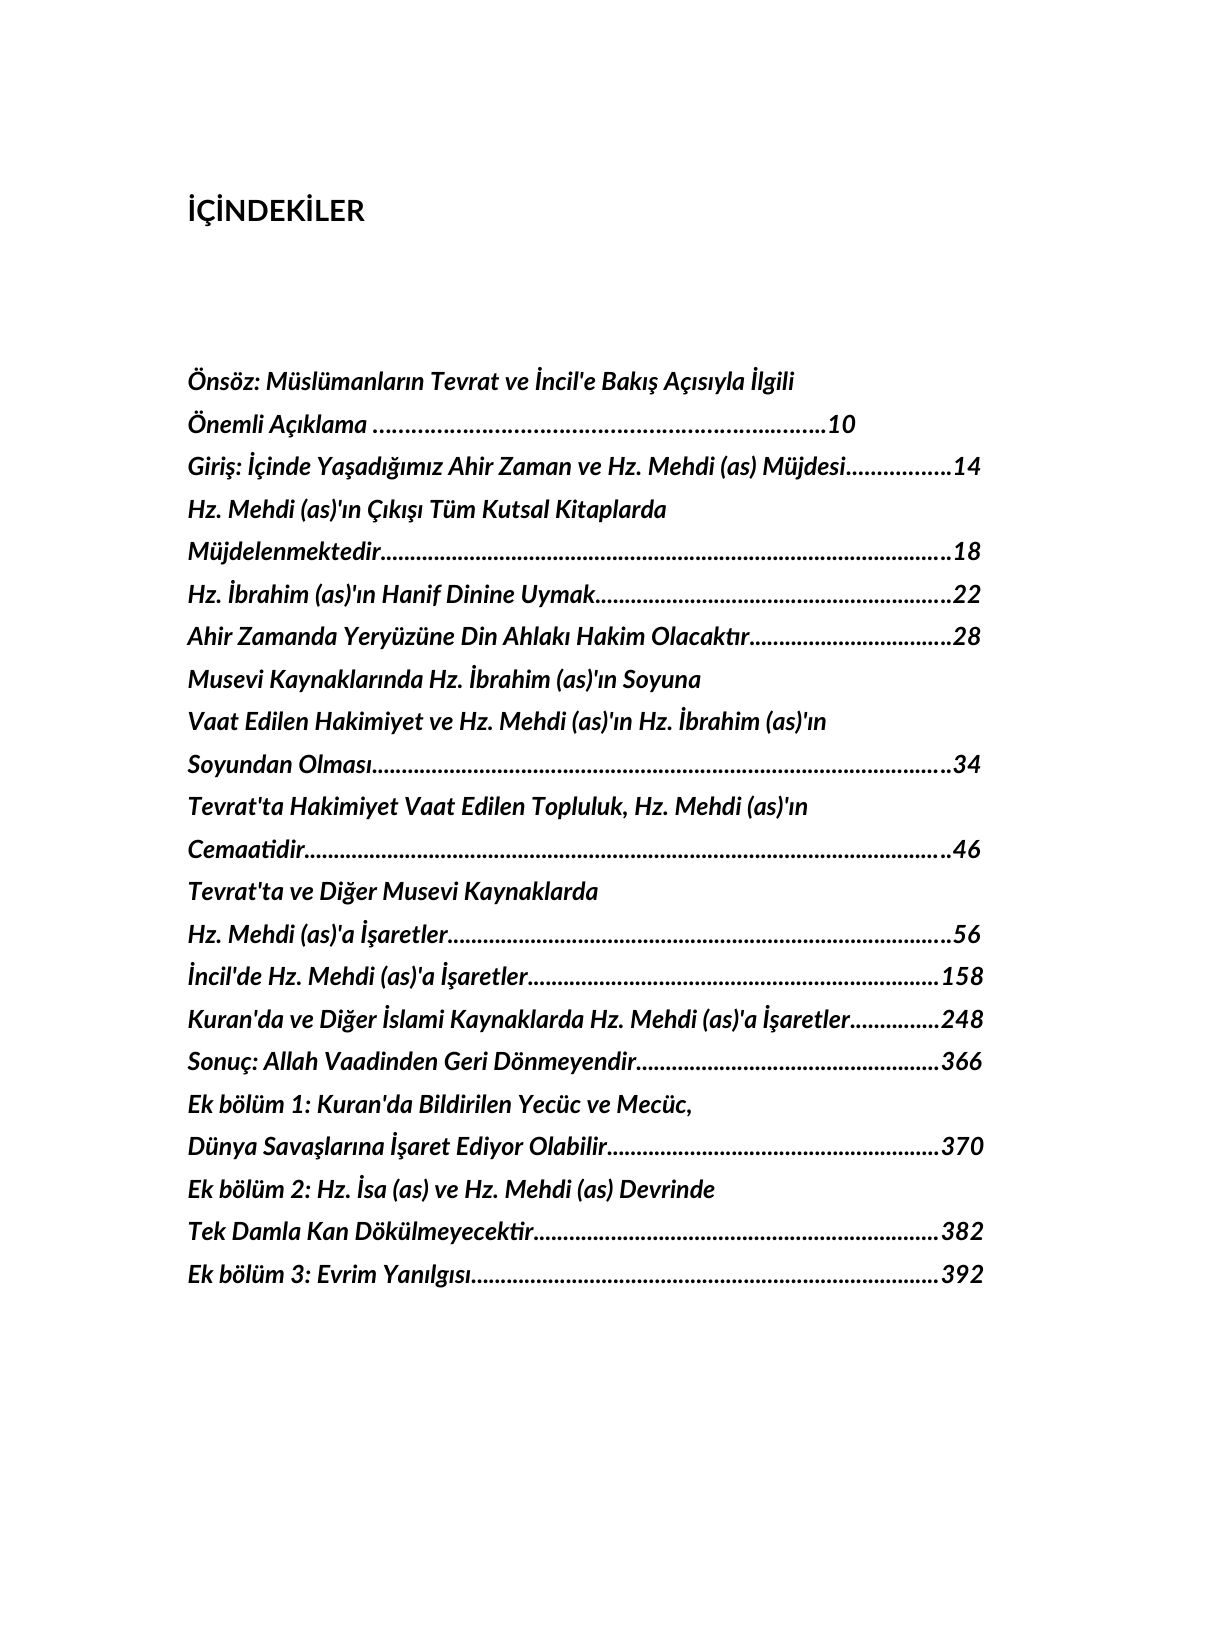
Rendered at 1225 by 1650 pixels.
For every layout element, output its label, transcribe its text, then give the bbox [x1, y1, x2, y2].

text Kuran'da ve Diğer İslami Kaynaklarda Hz. Mehdi (as)'a İşaretler 248 [187, 1003, 1037, 1033]
text Tevrat'ta Hakimiyet Vaat Edilen Topluluk, Hz. Mehdi (as)'ın [187, 791, 1037, 821]
text Cemaatidir ..46 [187, 833, 1037, 863]
text Hz. İbrahim (as)'ın Hanif Dinine Uymak ..22 [187, 578, 1037, 608]
text Önsöz: Müslümanların Tevrat ve İncil'e Bakış Açısıyla İlgili [187, 366, 1037, 396]
text Tevrat'ta ve Diğer Musevi Kaynaklarda [187, 876, 1037, 906]
text Dünya Savaşlarına İşaret Ediyor Olabilir 370 [187, 1131, 1037, 1161]
text Ek bölüm 3: Evrim Yanılgısı 392 [187, 1258, 1037, 1288]
text Musevi Kaynaklarında Hz. İbrahim (as)'ın Soyuna [187, 663, 1037, 693]
text Ahir Zamanda Yeryüzüne Din Ahlakı Hakim Olacaktır ..28 [187, 621, 1037, 651]
text Müjdelenmektedir ..18 [187, 536, 1037, 566]
text Ek bölüm 2: Hz. İsa (as) ve Hz. Mehdi (as) Devrinde [187, 1173, 1037, 1203]
text Vaat Edilen Hakimiyet ve Hz. Mehdi (as)'ın Hz. İbrahim (as)'ın [187, 706, 1037, 736]
text Hz. Mehdi (as)'ın Çıkışı Tüm Kutsal Kitaplarda [187, 493, 1037, 523]
text Önemli Açıklama ……………………………………………………...……..10 [187, 408, 1037, 438]
text Soyundan Olması ..34 [187, 748, 1037, 778]
text Hz. Mehdi (as)'a İşaretler ..56 [187, 918, 1037, 948]
text Ek bölüm 1: Kuran'da Bildirilen Yecüc ve Mecüc, [187, 1088, 1037, 1118]
text İÇİNDEKİLER [187, 192, 1037, 227]
text Giriş: İçinde Yaşadığımız Ahir Zaman ve Hz. Mehdi (as) Müjdesi ..14 [187, 451, 1037, 481]
text Sonuç: Allah Vaadinden Geri Dönmeyendir 366 [187, 1046, 1037, 1076]
text Tek Damla Kan Dökülmeyecektir 382 [187, 1216, 1037, 1246]
text İncil'de Hz. Mehdi (as)'a İşaretler 158 [187, 961, 1037, 991]
